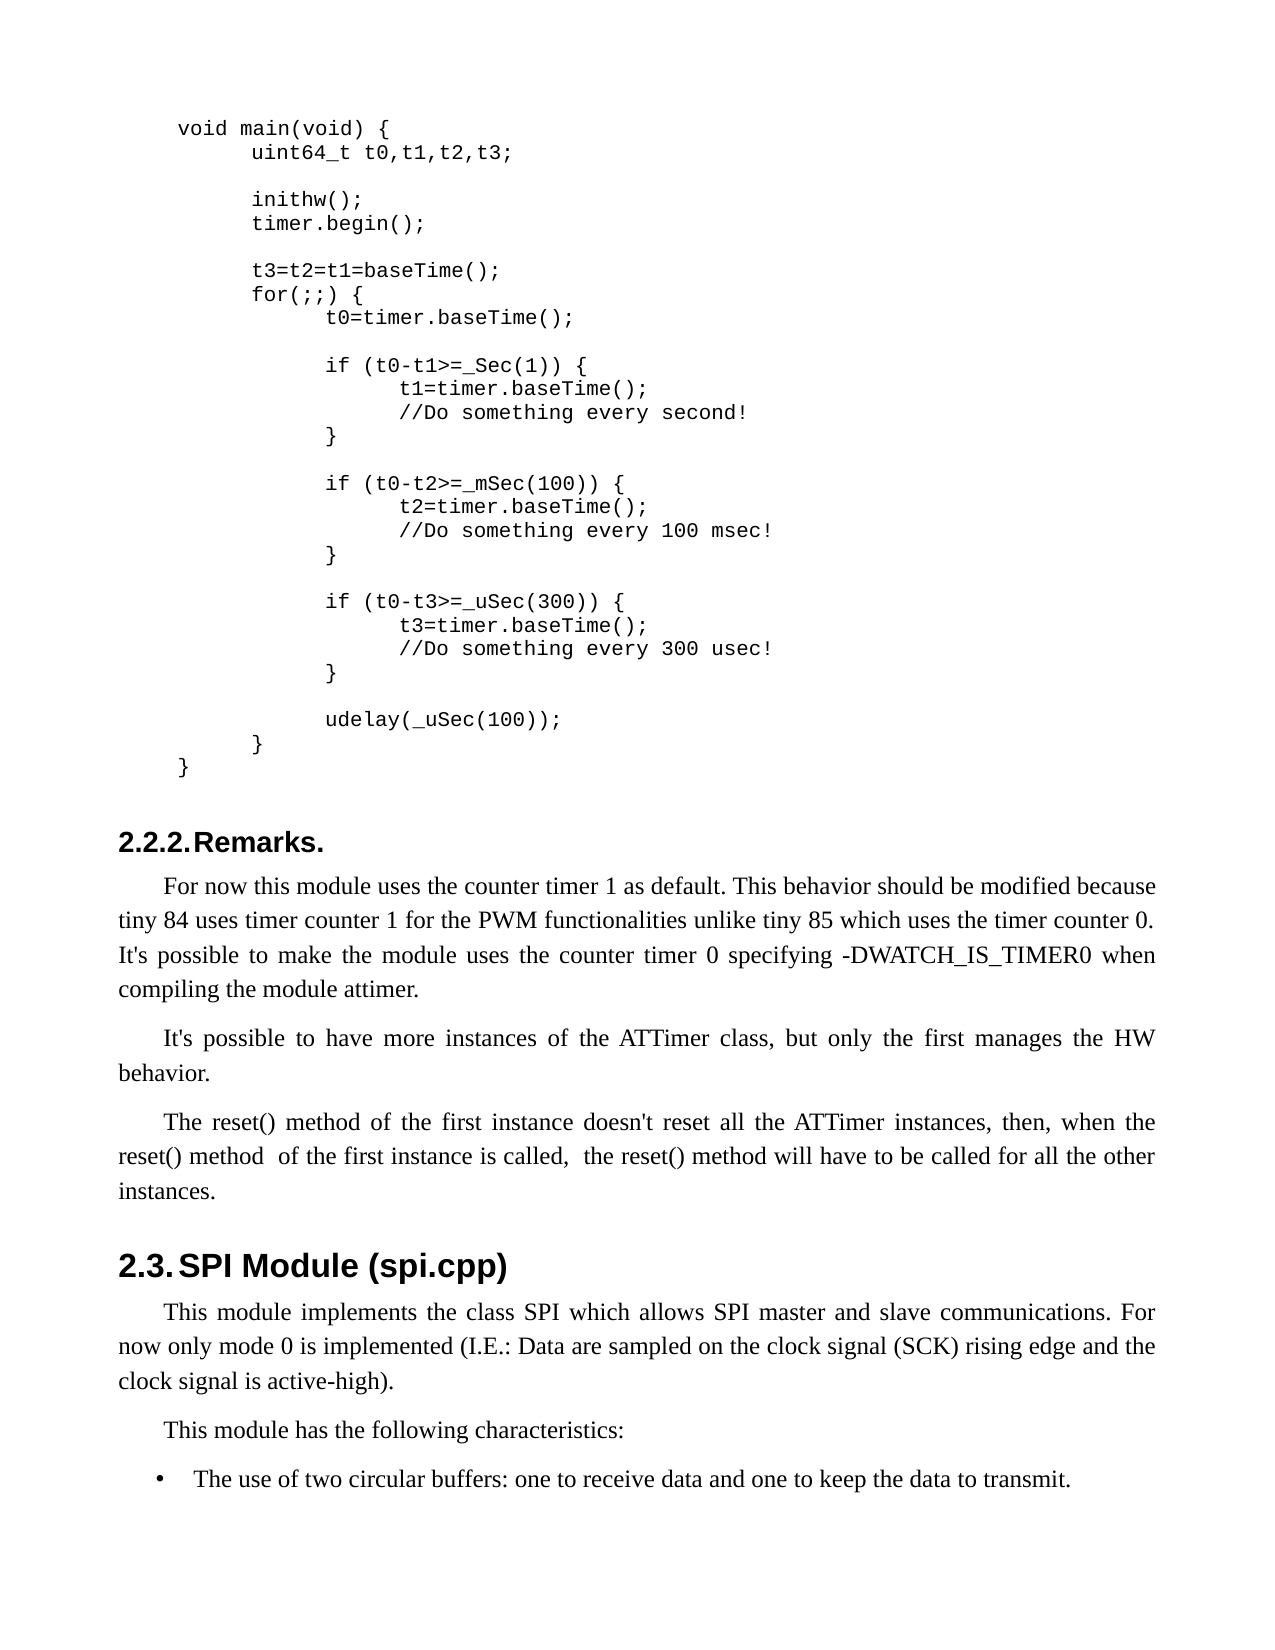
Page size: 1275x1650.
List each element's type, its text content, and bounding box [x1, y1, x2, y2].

text t0=timer.baseTime(); [177, 307, 1098, 331]
text This module implements the class SPI which allows SPI master and slave communications. For now only mode 0 is implemented (I.E.: Data are sampled on the clock signal (SCK) rising edge and the clock signal is active-high). [118, 1297, 1157, 1394]
text udelay(_uSec(100)); [177, 709, 1098, 733]
text This module has the following characteristics: [118, 1415, 1157, 1444]
text t3=t2=t1=baseTime(); [177, 260, 1098, 284]
text uint64_t t0,t1,t2,t3; [177, 142, 1098, 165]
text } [177, 544, 1098, 567]
text if (t0-t3>=_uSec(300)) { [177, 591, 1098, 615]
text } [177, 662, 1098, 686]
text //Do something every second! [177, 402, 1098, 426]
subtitle Remarks. [118, 825, 1157, 858]
text The reset() method of the first instance doesn't reset all the ATTimer instances, then, when the reset() method of the first instance is called, the reset() method will have to be called for all the other instances. [118, 1107, 1157, 1204]
text } [177, 733, 1098, 757]
text For now this module uses the counter timer 1 as default. This behavior should be modified because tiny 84 uses timer counter 1 for the PWM functionalities unlike tiny 85 which uses the timer counter 0. It's possible to make the module uses the counter timer 0 specifying -DWATCH_IS_TIMER0 when compiling the module attimer. [118, 871, 1157, 1003]
text It's possible to have more instances of the ATTimer class, but only the first manages the HW behavior. [118, 1023, 1157, 1087]
text //Do something every 300 usec! [177, 638, 1098, 662]
list The use of two circular buffers: one to receive data and one to keep the data to transmit. [156, 1464, 1157, 1493]
subtitle SPI Module (spi.cpp) [118, 1246, 1157, 1284]
text void main(void) { [177, 118, 1098, 142]
text t1=timer.baseTime(); [177, 378, 1098, 402]
text for(;;) { [177, 284, 1098, 307]
text if (t0-t1>=_Sec(1)) { [177, 354, 1098, 378]
text if (t0-t2>=_mSec(100)) { [177, 473, 1098, 496]
text inithw(); [177, 189, 1098, 213]
text t3=timer.baseTime(); [177, 615, 1098, 638]
text t2=timer.baseTime(); [177, 496, 1098, 520]
text //Do something every 100 msec! [177, 520, 1098, 544]
text timer.begin(); [177, 213, 1098, 236]
text } [177, 757, 1098, 780]
text } [177, 426, 1098, 449]
